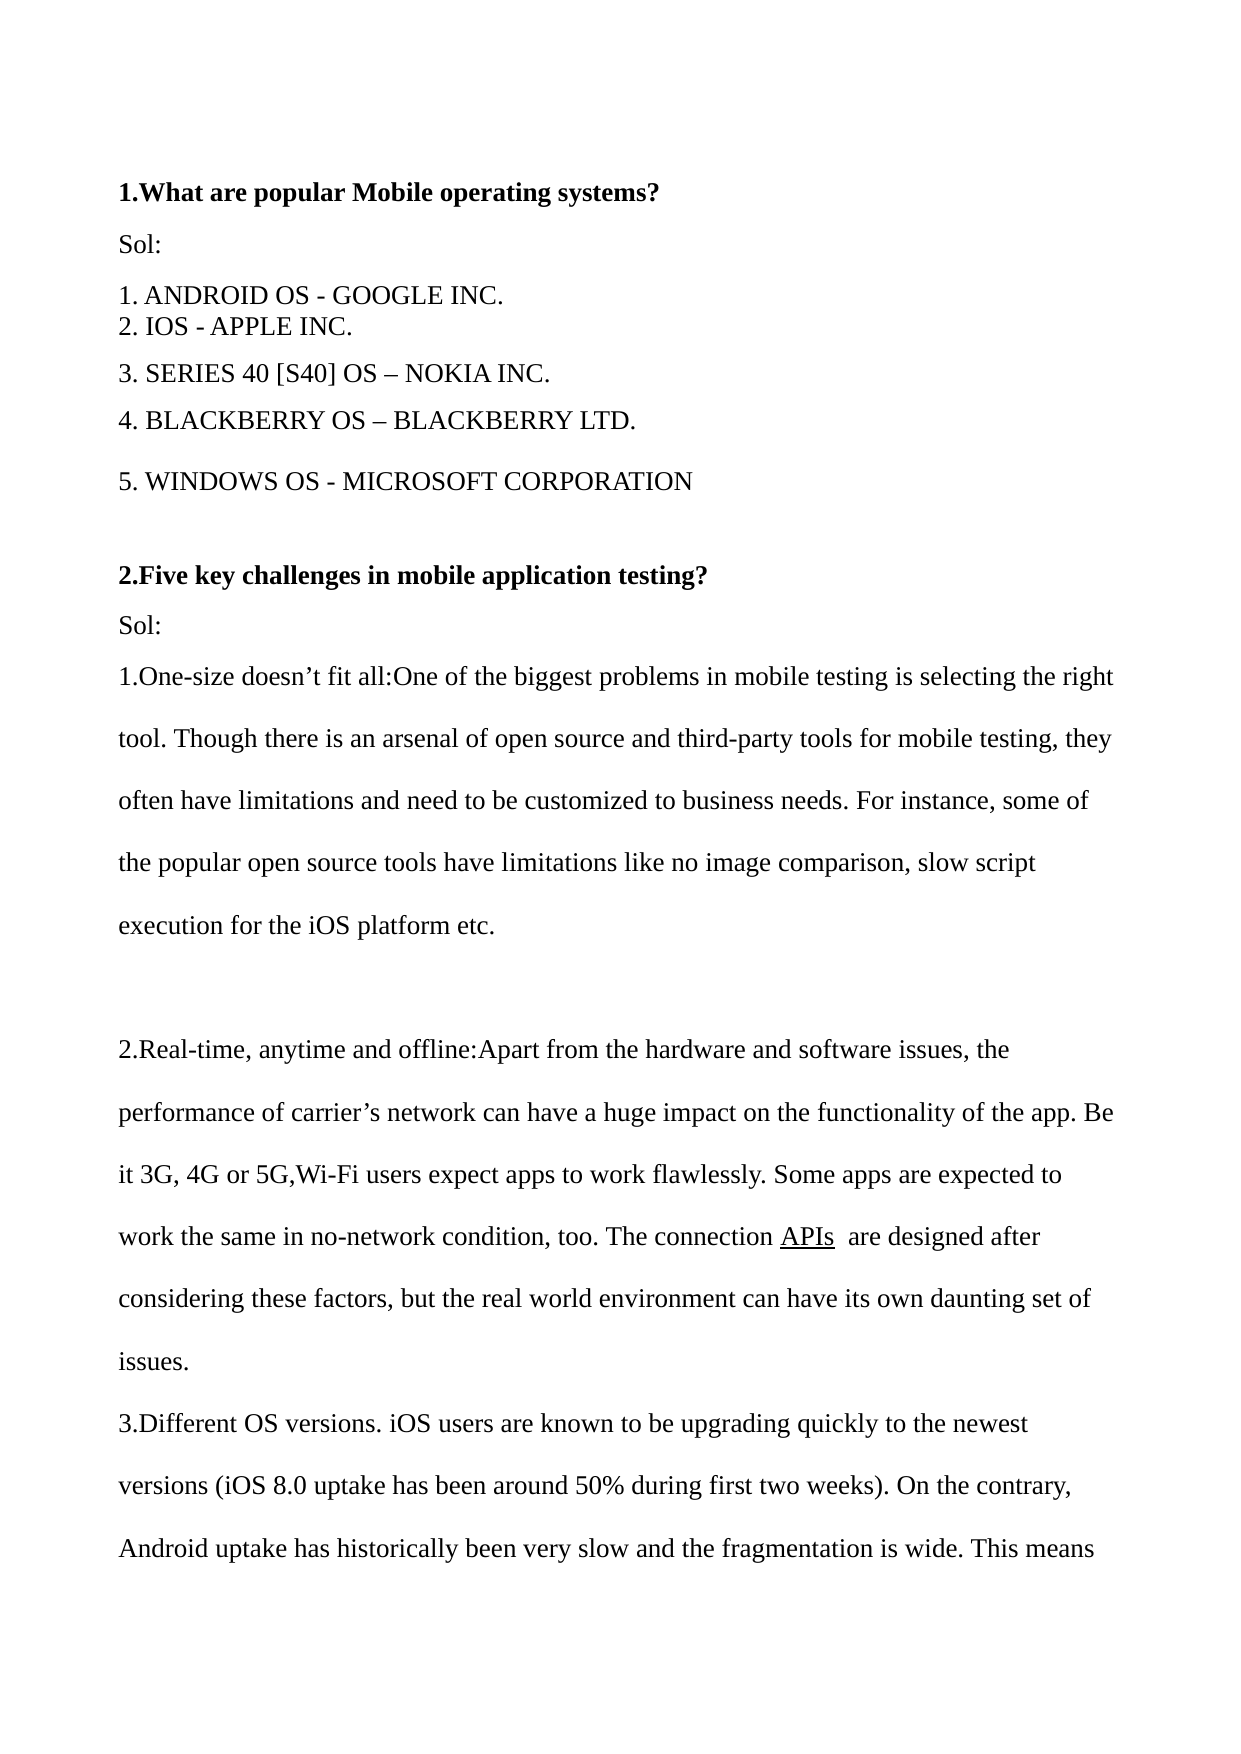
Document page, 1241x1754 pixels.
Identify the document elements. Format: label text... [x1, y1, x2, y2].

text 1.One-size doesn’t fit all:One of the biggest problems in mobile testing is selecting the right tool. Though there is an arsenal of open source and third-party tools for mobile testing, they often have limitations and need to be customized to business needs. For instance, some of the popular open source tools have limitations like no image comparison, slow script execution for the iOS platform etc. [118, 660, 1122, 940]
text Sol: [118, 609, 1122, 641]
subtitle 1. ANDROID OS - GOOGLE INC. 2. IOS - APPLE INC. [118, 279, 1122, 341]
text 3.Different OS versions. iOS users are known to be upgrading quickly to the newest versions (iOS 8.0 uptake has been around 50% during first two weeks). On the contrary, Android uptake has historically been very slow and the fragmentation is wide. This means [118, 1407, 1122, 1563]
subtitle 3. SERIES 40 [S40] OS – NOKIA INC. [118, 357, 1122, 388]
text 1.What are popular Mobile operating systems? [118, 176, 1122, 207]
text 2.Real-time, anytime and offline:Apart from the hardware and software issues, the performance of carrier’s network can have a huge impact on the functionality of the app. Be it 3G, 4G or 5G,Wi-Fi users expect apps to work flawlessly. Some apps are expected to work the same in no-network condition, too. The connection APIs are designed after considering these factors, but the real world environment can have its own daunting set of issues. [118, 1033, 1122, 1376]
subtitle 5. WINDOWS OS - MICROSOFT CORPORATION [118, 465, 1122, 496]
text Sol: [118, 228, 1122, 259]
text 2.Five key challenges in mobile application testing? [118, 559, 1122, 590]
subtitle 4. BLACKBERRY OS – BLACKBERRY LTD. [118, 404, 1122, 435]
